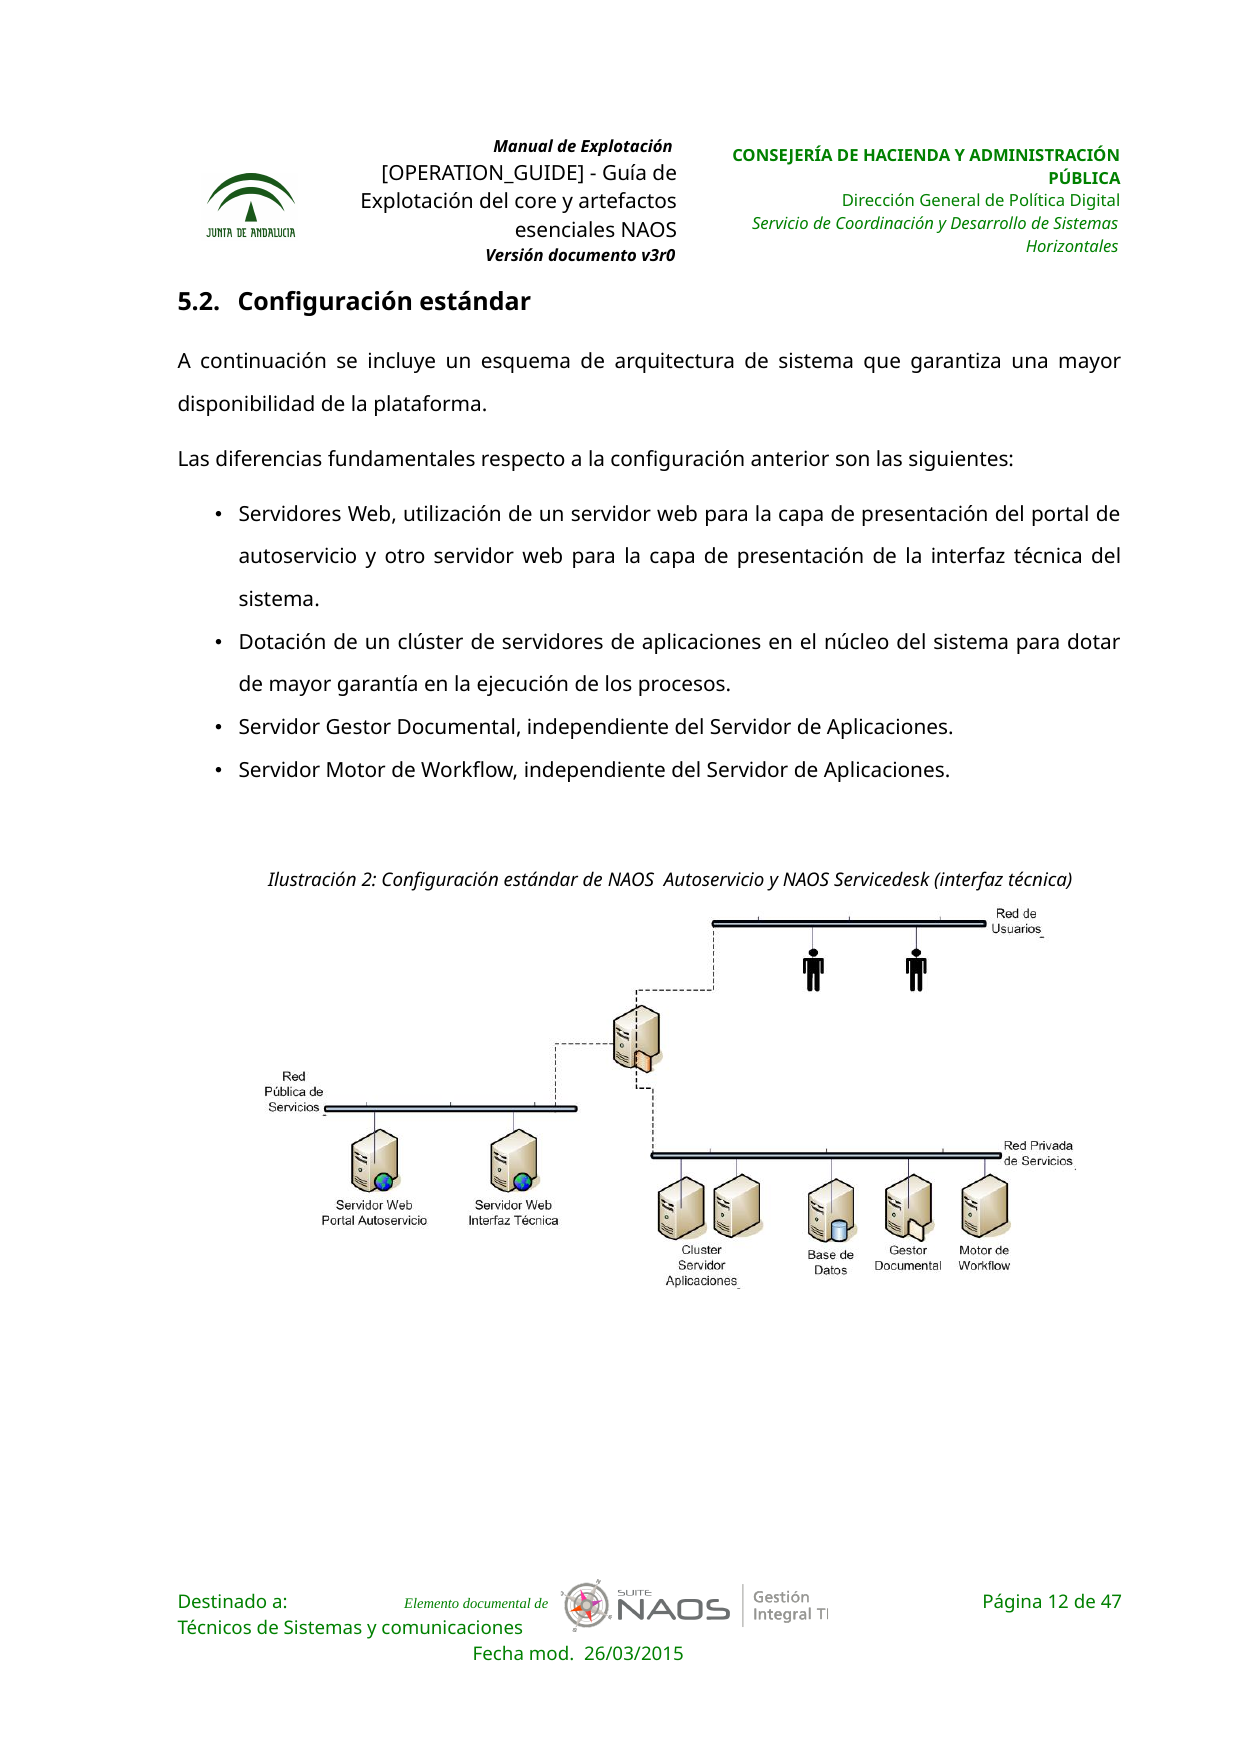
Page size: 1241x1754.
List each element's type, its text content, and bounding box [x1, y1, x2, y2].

text A continuación se incluye un esquema de arquitectura de sistema que garantiza una mayor disponibilidad de la plataforma. [177, 346, 1122, 417]
list Servidores Web, utilización de un servidor web para la capa de presentación del portal de autoservicio y otro servidor web para la capa de presentación de la interfaz técnica del sistema. [215, 499, 1122, 613]
text Ilustración 2: Configuración estándar de NAOS Autoservicio y NAOS Servicedesk (interfaz técnica) [233, 866, 1107, 1288]
picture [264, 904, 1077, 1289]
picture [560, 1579, 829, 1632]
subtitle Configuración estándar [177, 283, 1122, 317]
picture [201, 173, 298, 241]
list Servidor Motor de Workflow, independiente del Servidor de Aplicaciones. [215, 755, 1122, 783]
text Las diferencias fundamentales respecto a la configuración anterior son las siguientes: [177, 444, 1122, 472]
list Servidor Gestor Documental, independiente del Servidor de Aplicaciones. [215, 712, 1122, 741]
list Dotación de un clúster de servidores de aplicaciones en el núcleo del sistema para dotar de mayor garantía en la ejecución de los procesos. [215, 627, 1122, 698]
